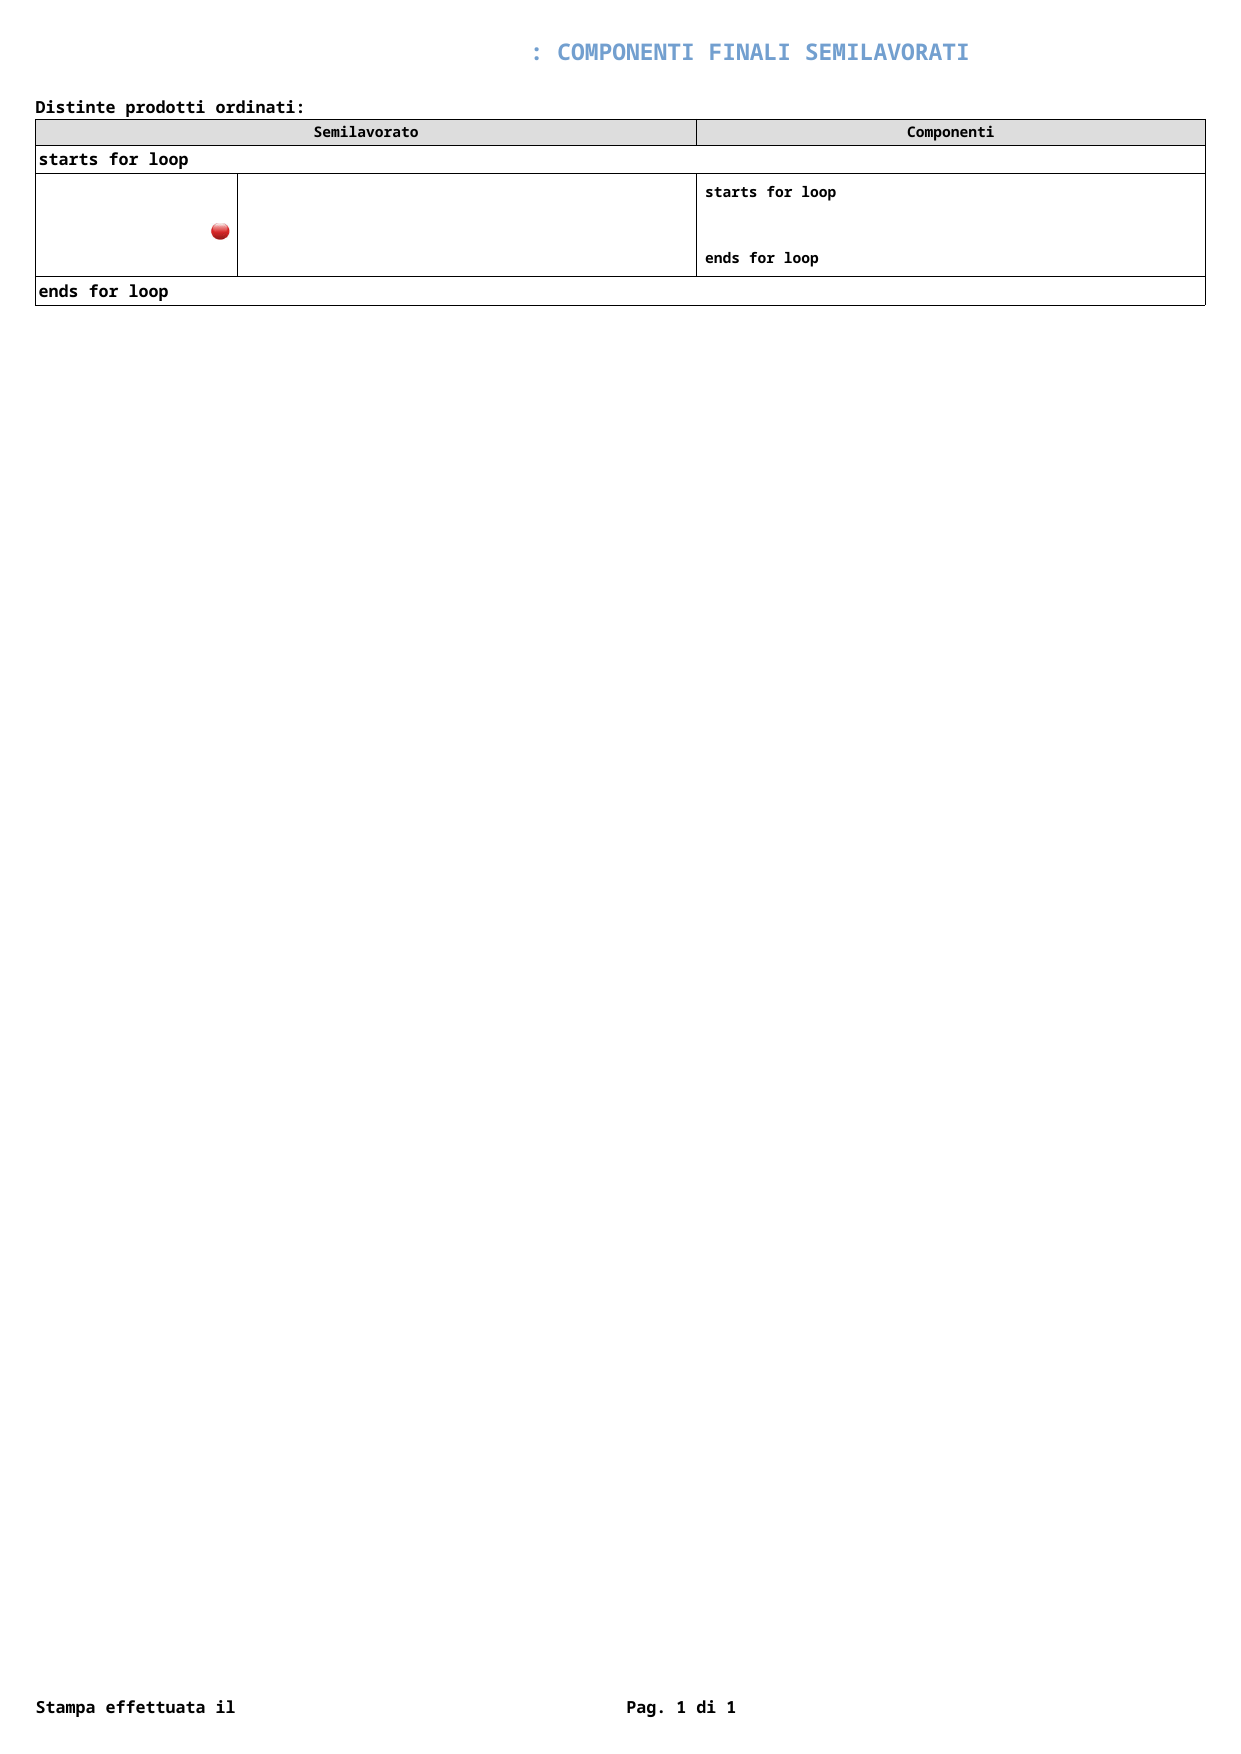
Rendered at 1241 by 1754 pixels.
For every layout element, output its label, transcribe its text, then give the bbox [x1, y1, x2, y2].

table_cell ends for loop [699, 242, 1054, 273]
table_header Componenti [697, 120, 1205, 145]
table_cell <item.default_code><if test="not item.half_bom_ids"> </if> [36, 174, 237, 276]
table_cell ends for loop [36, 277, 1205, 305]
picture [210, 223, 230, 240]
table_cell [1054, 242, 1202, 273]
table_header Semilavorato [36, 120, 696, 145]
table_cell [697, 174, 1205, 276]
table_cell <p.product_id.default_code or ''> [699, 208, 1054, 242]
table_header [1054, 176, 1202, 208]
text Distinte prodotti ordinati: <get_filter(data)> [35, 96, 1205, 119]
table_cell <item.name> [238, 174, 696, 276]
table_cell <p.product_qty> [1054, 208, 1202, 242]
table_cell starts for loop [36, 146, 1205, 173]
table_header starts for loop [699, 176, 1054, 208]
